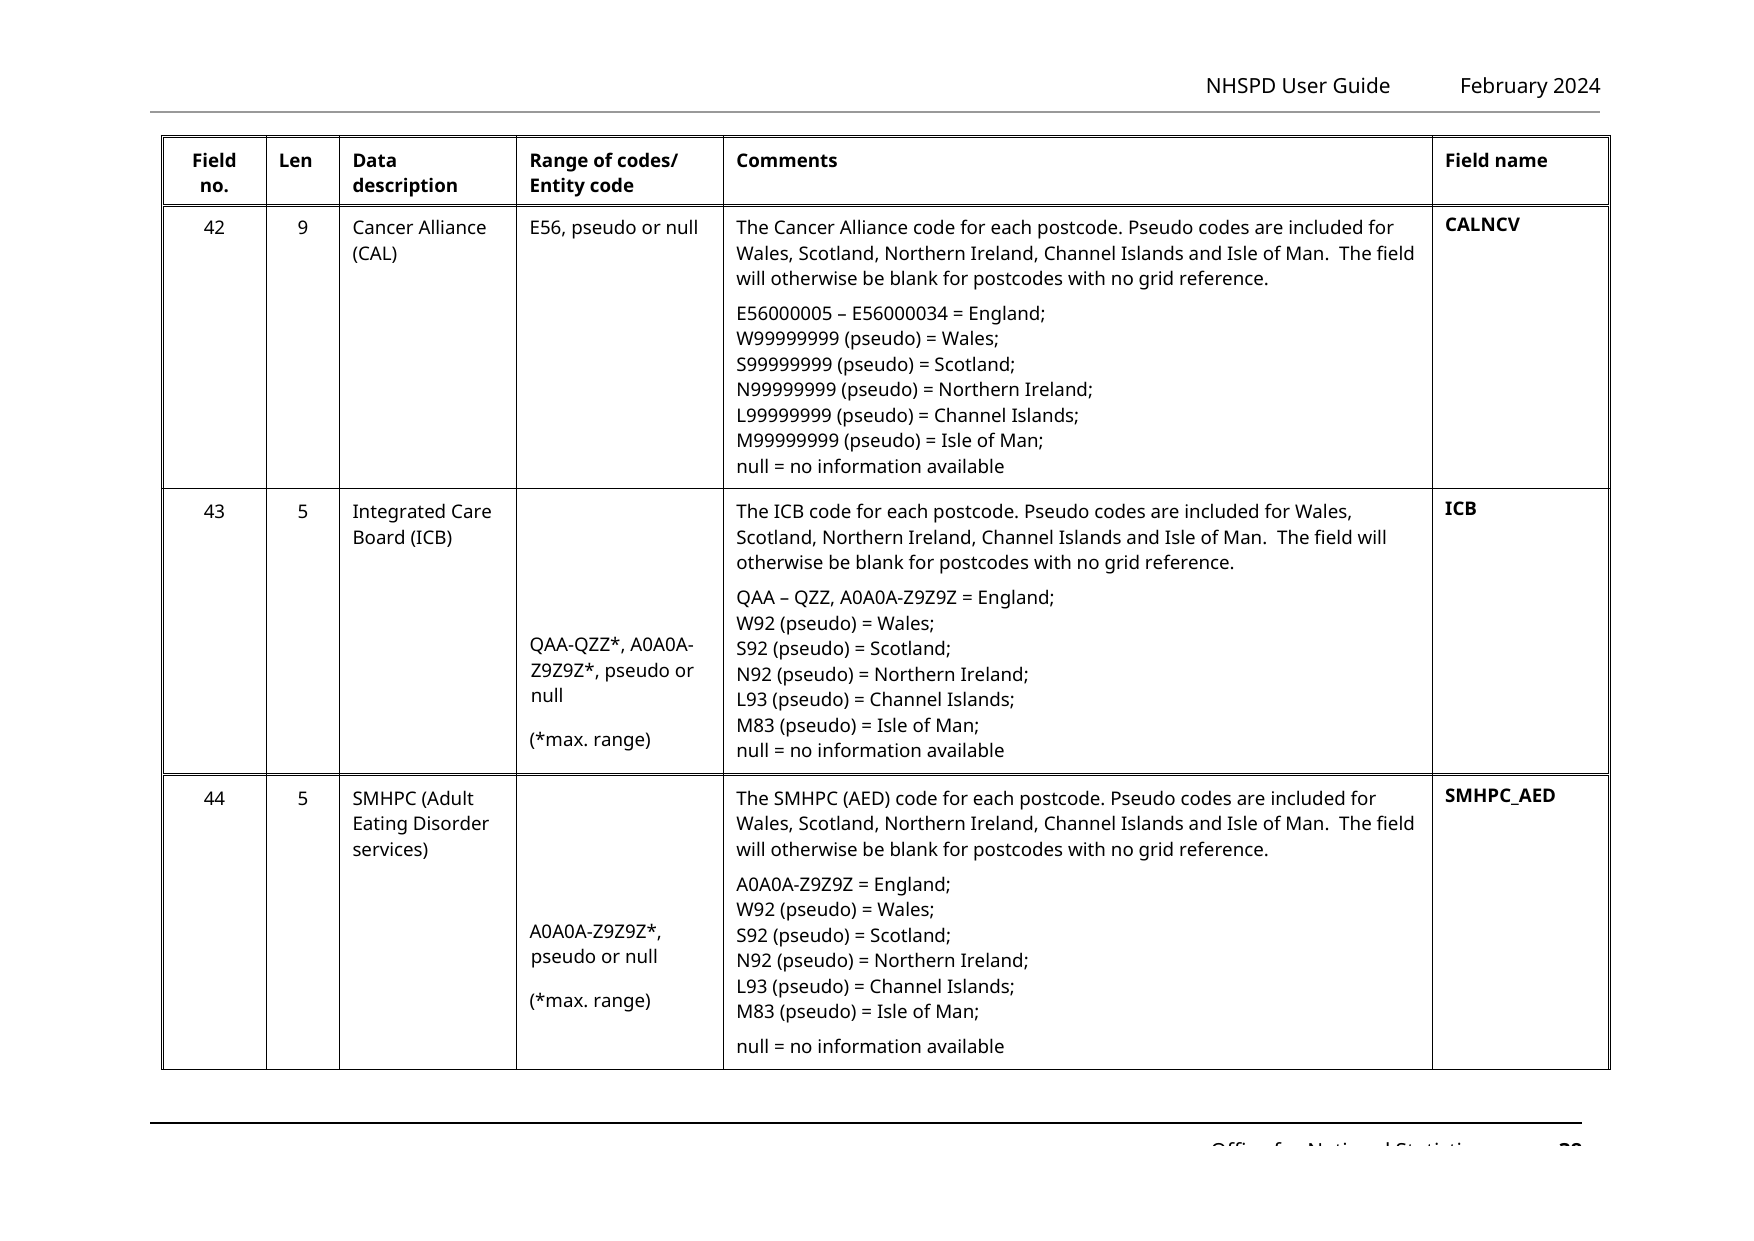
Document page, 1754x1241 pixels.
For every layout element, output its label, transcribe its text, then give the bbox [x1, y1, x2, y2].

table_header Field no. [164, 138, 266, 204]
table_cell Integrated Care Board (ICB) [340, 489, 516, 773]
table_cell The SMHPC (AED) code for each postcode. Pseudo codes are included for Wales, Scotland, Northern Ireland, Channel Islands and Isle of Man. The field will otherwise be blank for postcodes with no grid reference. A0A0A-Z9Z9Z = England; W92 (pseudo) = Wales; S92 (pseudo) = Scotland; N92 (pseudo) = Northern Ireland; L93 (pseudo) = Channel Islands; M83 (pseudo) = Isle of Man; null = no information available [724, 776, 1432, 1068]
table_header Len [267, 138, 339, 204]
table_cell 9 [267, 207, 339, 488]
table_cell QAA-QZZ*, A0A0A-Z9Z9Z*, pseudo or null (*max. range) [517, 489, 723, 773]
table_cell 43 [164, 489, 266, 773]
table_cell Cancer Alliance (CAL) [340, 207, 516, 488]
table_cell The ICB code for each postcode. Pseudo codes are included for Wales, Scotland, Northern Ireland, Channel Islands and Isle of Man. The field will otherwise be blank for postcodes with no grid reference. QAA – QZZ, A0A0A-Z9Z9Z = England; W92 (pseudo) = Wales; S92 (pseudo) = Scotland; N92 (pseudo) = Northern Ireland; L93 (pseudo) = Channel Islands; M83 (pseudo) = Isle of Man; null = no information available [724, 489, 1432, 773]
table_cell SMHPC (Adult Eating Disorder services) [340, 776, 516, 1068]
table_header Range of codes/ Entity code [517, 138, 723, 204]
table_cell 42 [164, 207, 266, 488]
table_cell A0A0A-Z9Z9Z*, pseudo or null (*max. range) [517, 776, 723, 1068]
table_cell ICB [1433, 489, 1608, 773]
table_header Data description [340, 138, 516, 204]
table_header Comments [724, 138, 1432, 204]
table_header Field name [1433, 138, 1608, 204]
table_cell SMHPC_AED [1433, 776, 1608, 1068]
table_cell 5 [267, 776, 339, 1068]
table_cell 44 [164, 776, 266, 1068]
table_cell CALNCV [1433, 207, 1608, 488]
table_cell E56, pseudo or null [517, 207, 723, 488]
table_cell The Cancer Alliance code for each postcode. Pseudo codes are included for Wales, Scotland, Northern Ireland, Channel Islands and Isle of Man. The field will otherwise be blank for postcodes with no grid reference. E56000005 – E56000034 = England; W99999999 (pseudo) = Wales; S99999999 (pseudo) = Scotland; N99999999 (pseudo) = Northern Ireland; L99999999 (pseudo) = Channel Islands; M99999999 (pseudo) = Isle of Man; null = no information available [724, 207, 1432, 488]
table_cell 5 [267, 489, 339, 773]
